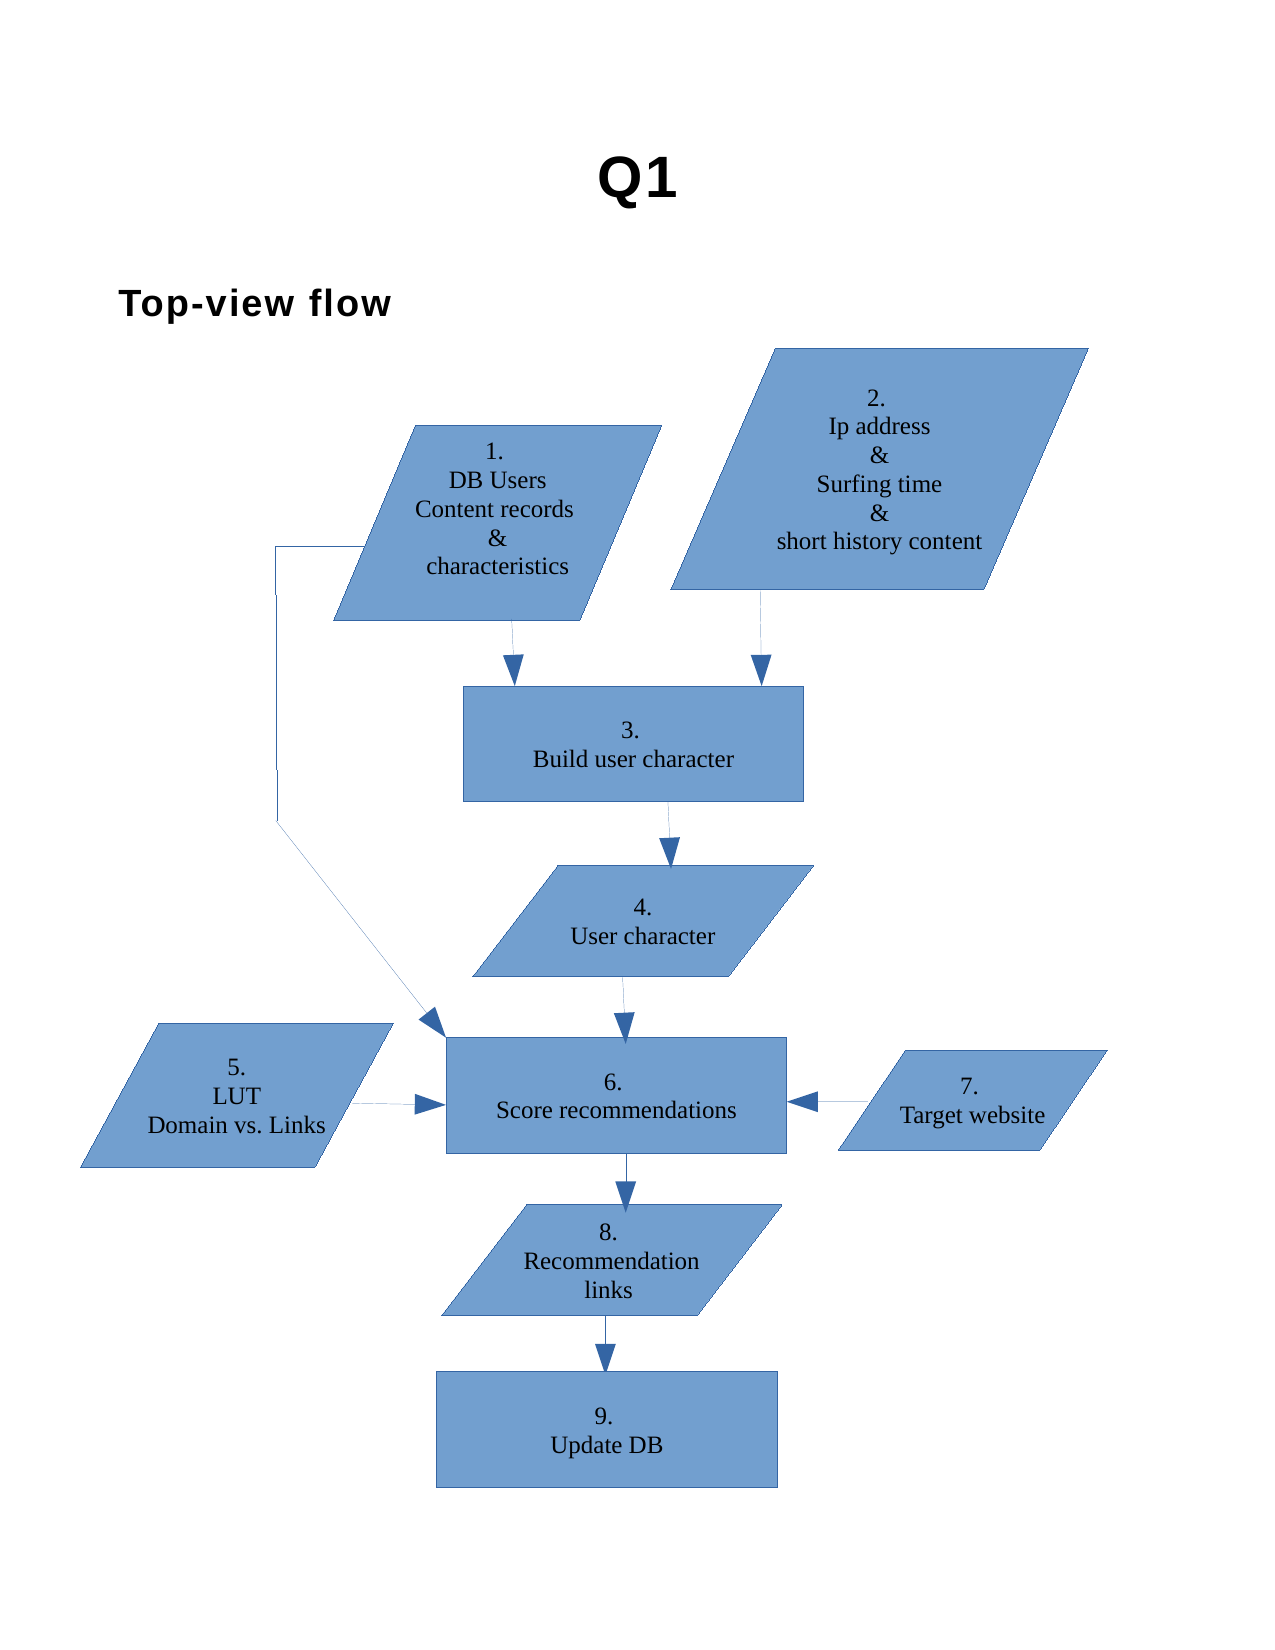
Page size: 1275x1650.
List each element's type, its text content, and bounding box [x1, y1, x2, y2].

subtitle Top-view flow [118, 281, 1157, 325]
title Q1 [118, 143, 1157, 210]
